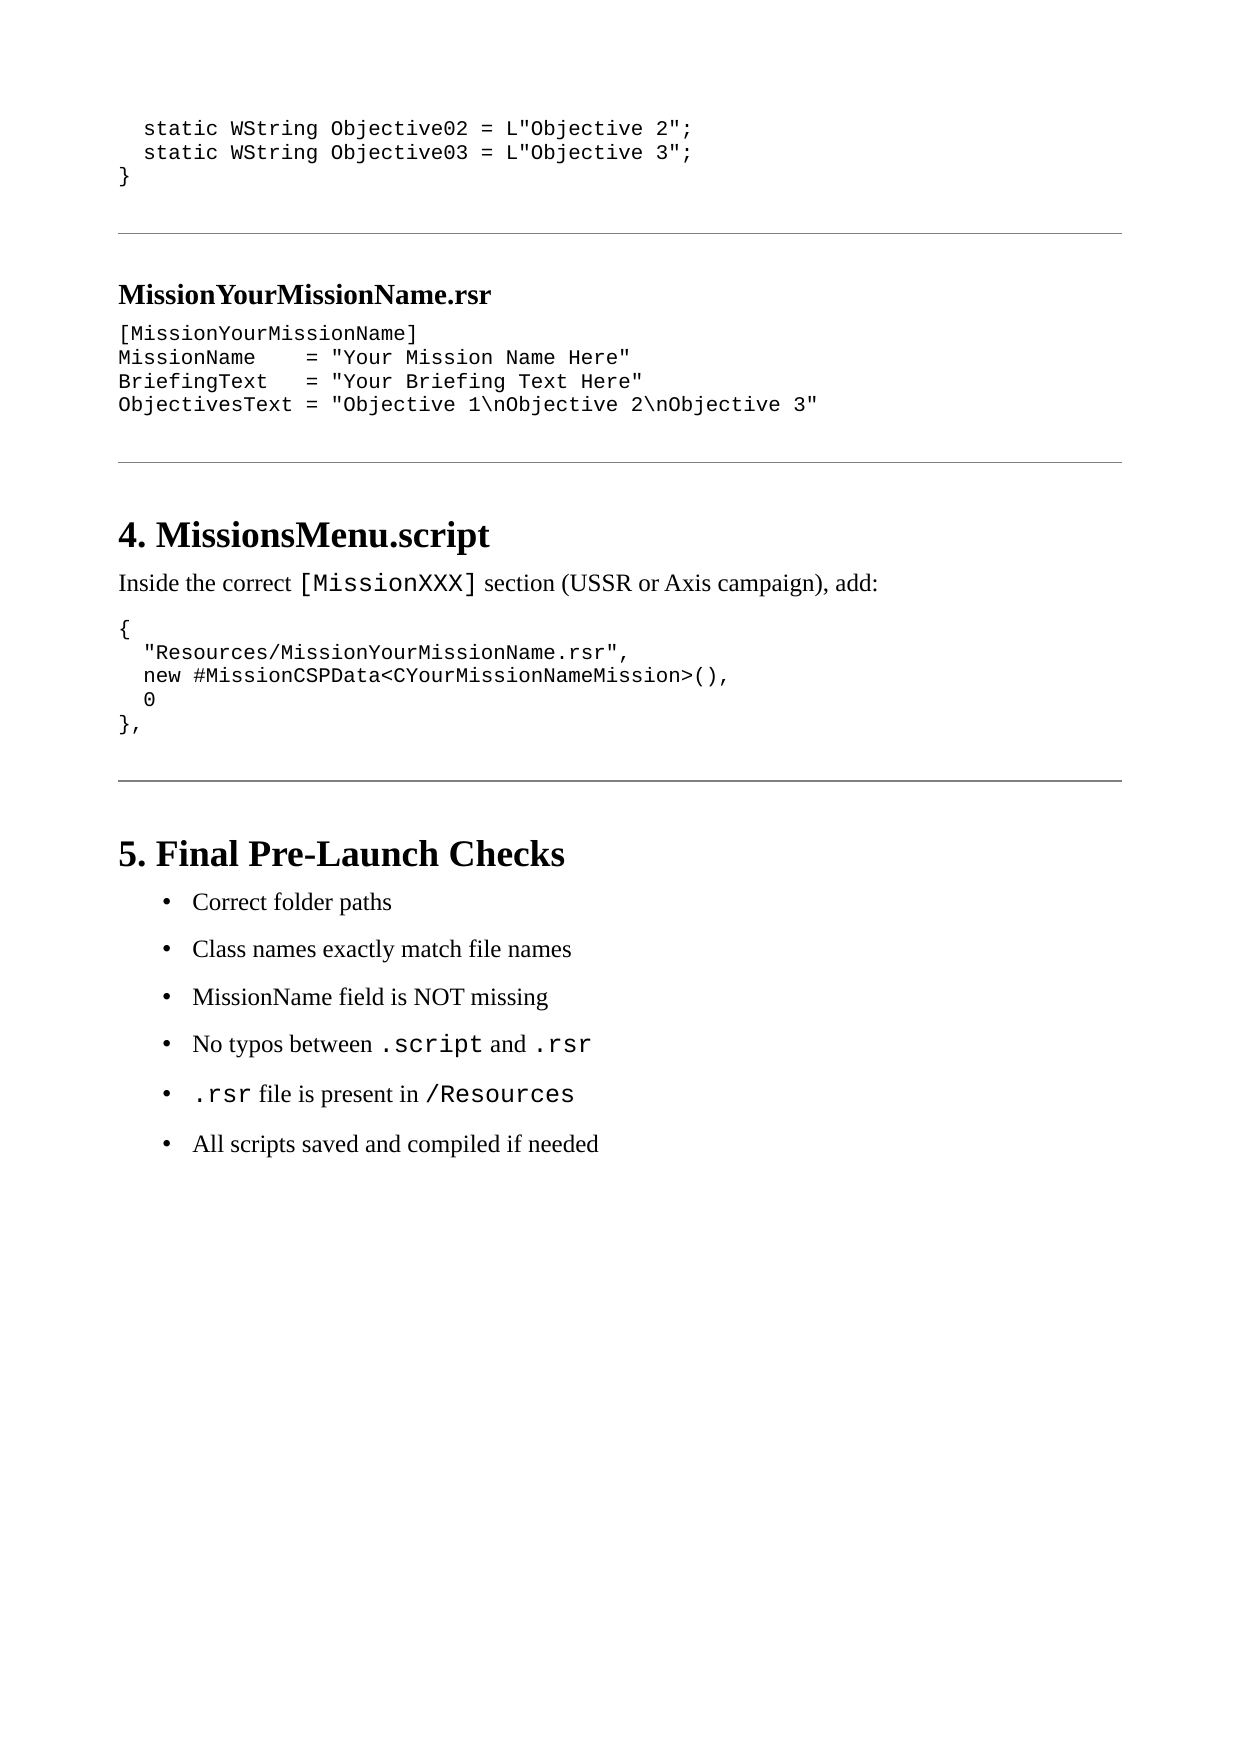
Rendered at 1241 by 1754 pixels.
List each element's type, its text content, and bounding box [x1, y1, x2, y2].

text Inside the correct [MissionXXX] section (USSR or Axis campaign), add: [118, 568, 1122, 599]
list MissionName field is NOT missing [162, 982, 1122, 1011]
text static WString Objective02 = L"Objective 2"; [118, 118, 1122, 142]
text new #MissionCSPData<CYourMissionNameMission>(), [118, 666, 1122, 689]
text "Resources/MissionYourMissionName.rsr", [118, 642, 1122, 666]
subtitle 5. Final Pre-Launch Checks [118, 831, 1122, 874]
subtitle 4. MissionsMenu.script [118, 513, 1122, 556]
text }, [118, 713, 1122, 736]
list All scripts saved and compiled if needed [162, 1129, 1122, 1158]
text MissionName = "Your Mission Name Here" [118, 347, 1122, 371]
text [MissionYourMissionName] [118, 323, 1122, 347]
list Class names exactly match file names [162, 934, 1122, 963]
text 0 [118, 689, 1122, 713]
list Correct folder paths [162, 887, 1122, 915]
subtitle MissionYourMissionName.rsr [118, 277, 1122, 311]
text BriefingText = "Your Briefing Text Here" [118, 371, 1122, 394]
text } [118, 165, 1122, 189]
text static WString Objective03 = L"Objective 3"; [118, 142, 1122, 165]
list .rsr file is present in /Resources [162, 1079, 1122, 1110]
text { [118, 618, 1122, 642]
list No typos between .script and .rsr [162, 1029, 1122, 1060]
text ObjectivesText = "Objective 1\nObjective 2\nObjective 3" [118, 394, 1122, 418]
